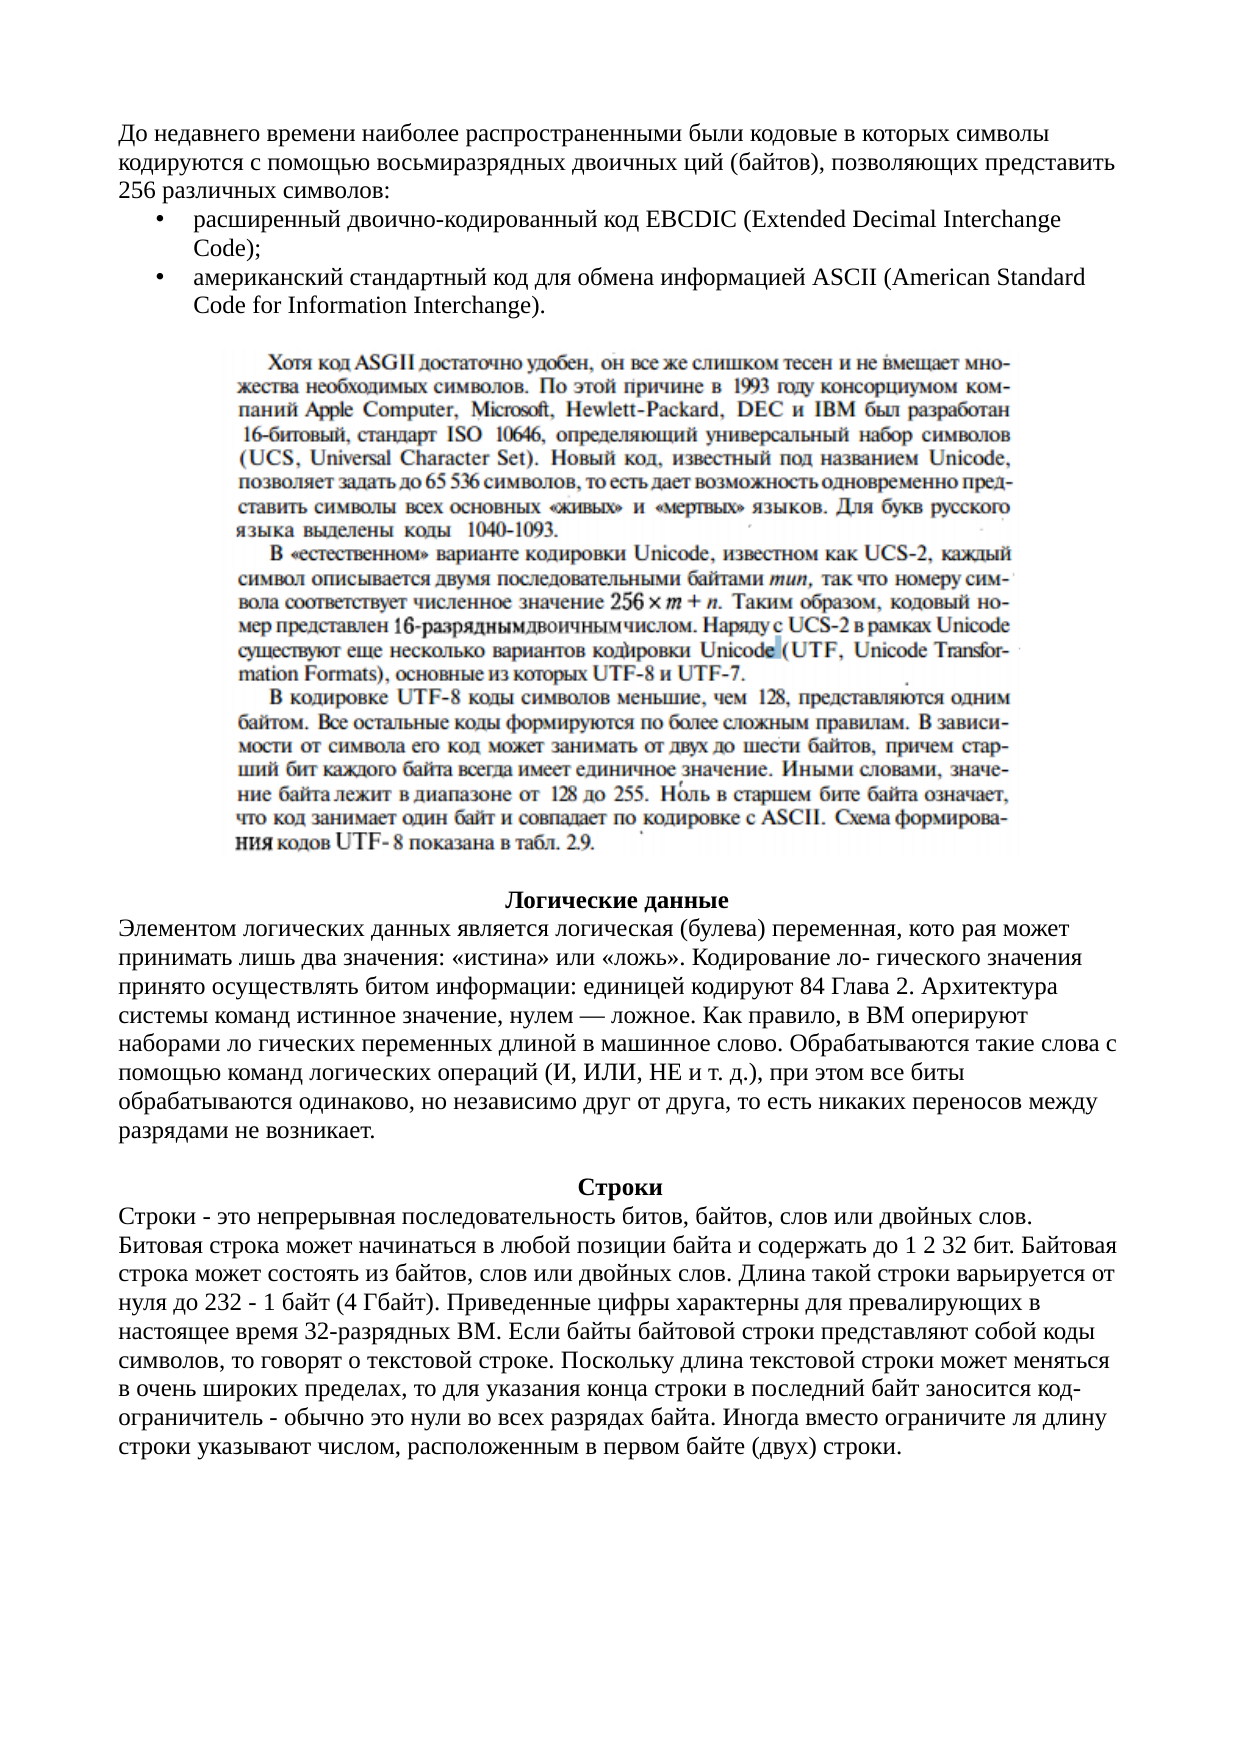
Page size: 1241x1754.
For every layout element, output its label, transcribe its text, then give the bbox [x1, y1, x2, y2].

text Элементом логических данных является логическая (булева) переменная, кото­ рая может принимать лишь два значения: «истина» или «ложь». Кодирование ло- гического значения принято осуществлять битом информации: единицей кодируют 84 Глава 2. Архитектура системы команд истинное значение, нулем — ложное. Как правило, в ВМ оперируют наборами ло­ гических переменных длиной в машинное слово. Обрабатываются такие слова с помощью команд логических операций (И, ИЛИ, НЕ и т. д.), при этом все биты обрабатываются одинаково, но независимо друг от друга, то есть никаких переносов между разрядами не возникает. [118, 913, 1122, 1143]
picture [220, 348, 1020, 856]
text Строки - это непрерывная последовательность битов, байтов, слов или двойных слов. Битовая строка может начинаться в любой позиции байта и содержать до 1 2 32 бит. Байтовая строка может состоять из байтов, слов или двойных слов. Длина такой строки варьируется от нуля до 232 - 1 байт (4 Гбайт). Приведенные цифры характерны для превалирующих в настоящее время 32-разрядных ВМ. Если байты байтовой строки представляют собой коды символов, то говорят о текстовой строке. Поскольку длина текстовой строки может меняться в очень широких пределах, то для указания конца строки в последний байт заносится код- ограничитель - обычно это нули во всех разрядах байта. Иногда вместо ограничите­ ля длину строки указывают числом, расположенным в первом байте (двух) строки. [118, 1201, 1122, 1460]
text До недавнего времени наиболее распространенными были кодовые в которых символы кодируются с помощью восьмиразрядных двоичных ций (байтов), позволяющих представить 256 различных символов: [118, 118, 1122, 204]
text Строки [118, 1172, 1122, 1201]
list американский стандартный код для обмена информацией ASCII (American Standard Code for Information Interchange). [156, 262, 1122, 319]
list расширенный двоично-кодированный код EBCDIC (Extended Decimal Interchange Code); [156, 204, 1122, 262]
text Логические данные [118, 885, 1122, 913]
